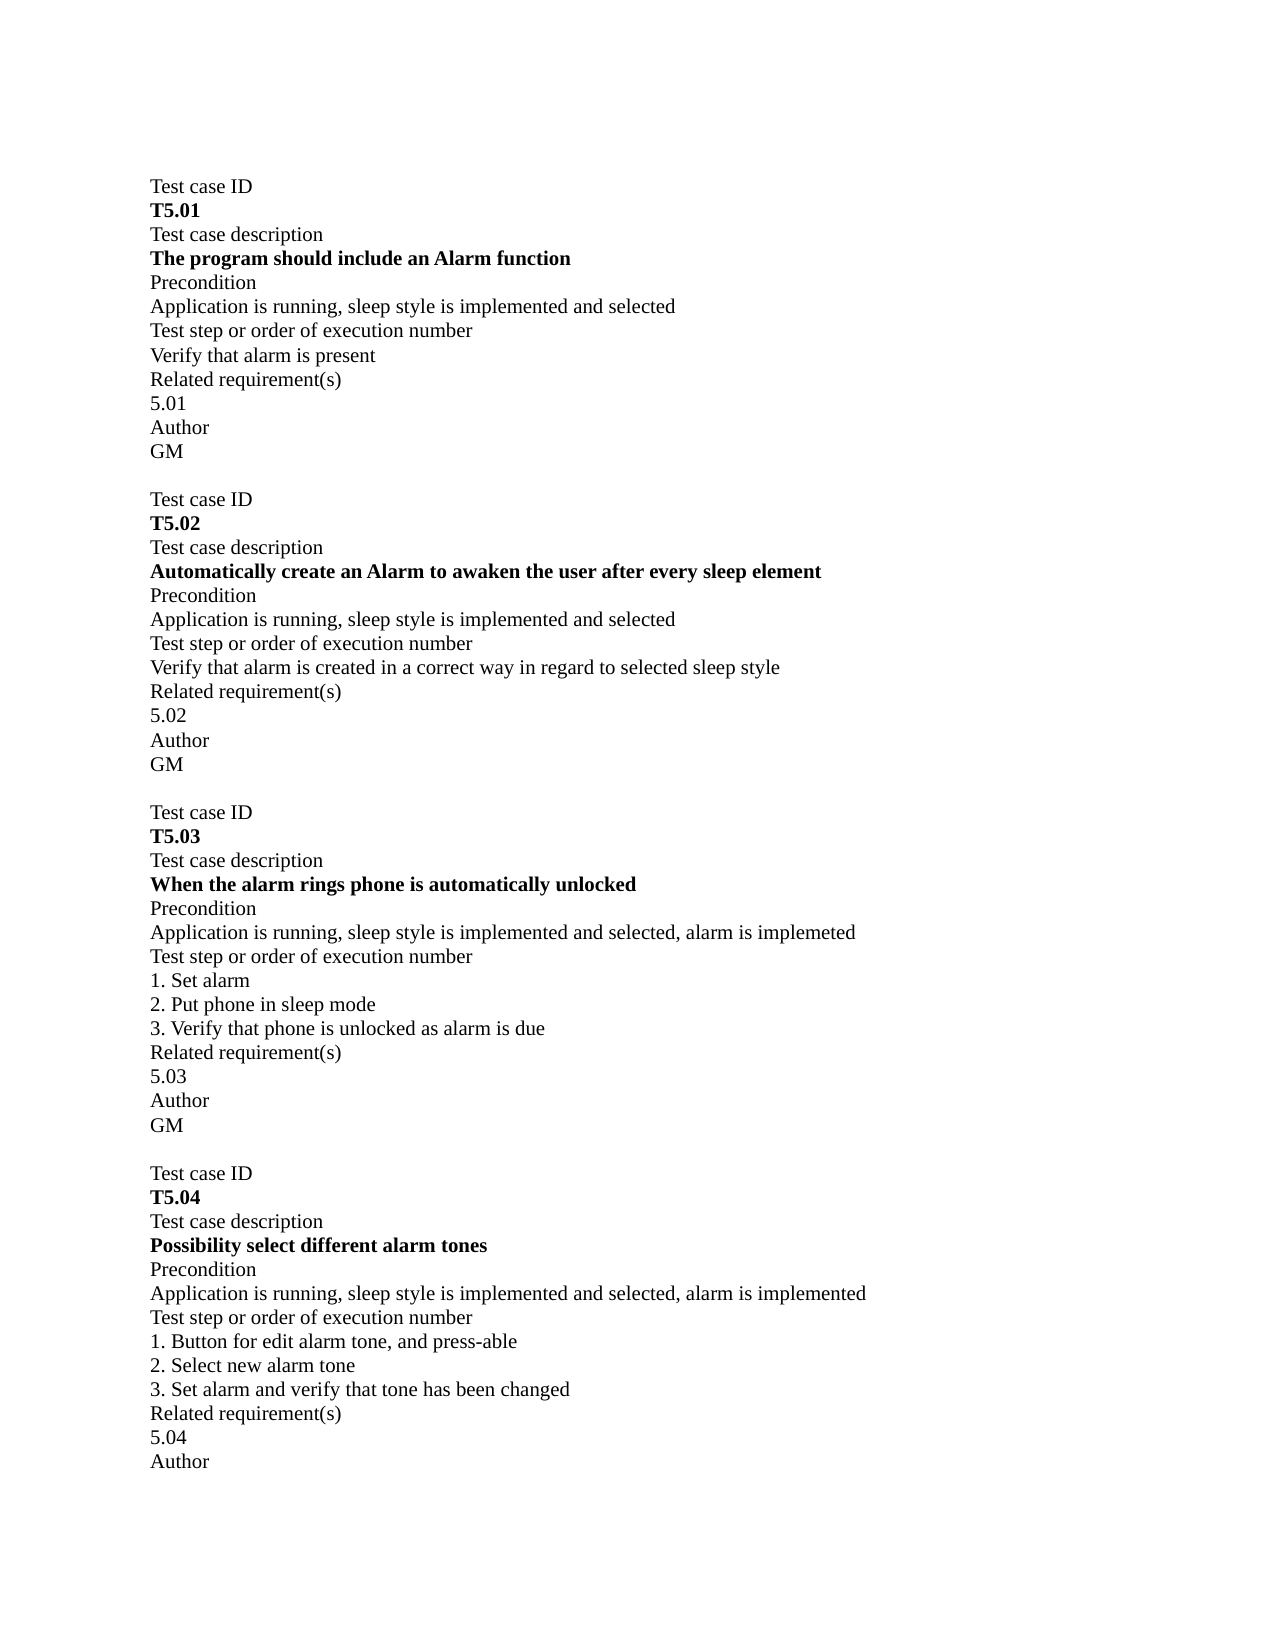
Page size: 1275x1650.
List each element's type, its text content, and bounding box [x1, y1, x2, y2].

text T5.01 [150, 198, 1125, 222]
text Verify that alarm is created in a correct way in regard to selected sleep style [150, 655, 1125, 679]
text Related requirement(s) [150, 367, 1125, 391]
text Precondition [150, 270, 1125, 294]
text Test step or order of execution number [150, 944, 1125, 968]
text T5.02 [150, 511, 1125, 535]
text Application is running, sleep style is implemented and selected [150, 294, 1125, 318]
text Test case description [150, 535, 1125, 559]
text When the alarm rings phone is automatically unlocked [150, 872, 1125, 896]
text T5.04 [150, 1185, 1125, 1209]
text Possibility select different alarm tones [150, 1233, 1125, 1257]
text Precondition [150, 583, 1125, 607]
text Test case ID [150, 174, 1125, 198]
text The program should include an Alarm function [150, 246, 1125, 270]
text Test step or order of execution number [150, 1305, 1125, 1329]
text Test step or order of execution number [150, 318, 1125, 342]
text Application is running, sleep style is implemented and selected, alarm is implemented [150, 1281, 1125, 1305]
text 5.03 [150, 1064, 1125, 1088]
text 1. Button for edit alarm tone, and press-able 2. Select new alarm tone 3. Set alarm and verify that tone has been changed [150, 1329, 1125, 1401]
text Precondition [150, 896, 1125, 920]
text Related requirement(s) [150, 1401, 1125, 1425]
text Test case ID [150, 487, 1125, 511]
text GM [150, 439, 1125, 487]
text 5.04 [150, 1425, 1125, 1449]
text GM [150, 1112, 1125, 1161]
text Test step or order of execution number [150, 631, 1125, 655]
text Test case description [150, 1209, 1125, 1233]
text Author [150, 1449, 1125, 1473]
text 1. Set alarm 2. Put phone in sleep mode 3. Verify that phone is unlocked as alarm is due [150, 968, 1125, 1040]
text Automatically create an Alarm to awaken the user after every sleep element [150, 559, 1125, 583]
text Author [150, 415, 1125, 439]
text Related requirement(s) [150, 679, 1125, 703]
text 5.02 [150, 703, 1125, 727]
text Application is running, sleep style is implemented and selected [150, 607, 1125, 631]
text T5.03 [150, 824, 1125, 848]
text Test case ID [150, 800, 1125, 824]
text Related requirement(s) [150, 1040, 1125, 1064]
text Test case ID [150, 1161, 1125, 1185]
text 5.01 [150, 391, 1125, 415]
text Author [150, 727, 1125, 752]
text Verify that alarm is present [150, 342, 1125, 367]
text Precondition [150, 1257, 1125, 1281]
text GM [150, 752, 1125, 800]
text Author [150, 1088, 1125, 1112]
text Test case description [150, 222, 1125, 246]
text Application is running, sleep style is implemented and selected, alarm is implemeted [150, 920, 1125, 944]
text Test case description [150, 848, 1125, 872]
